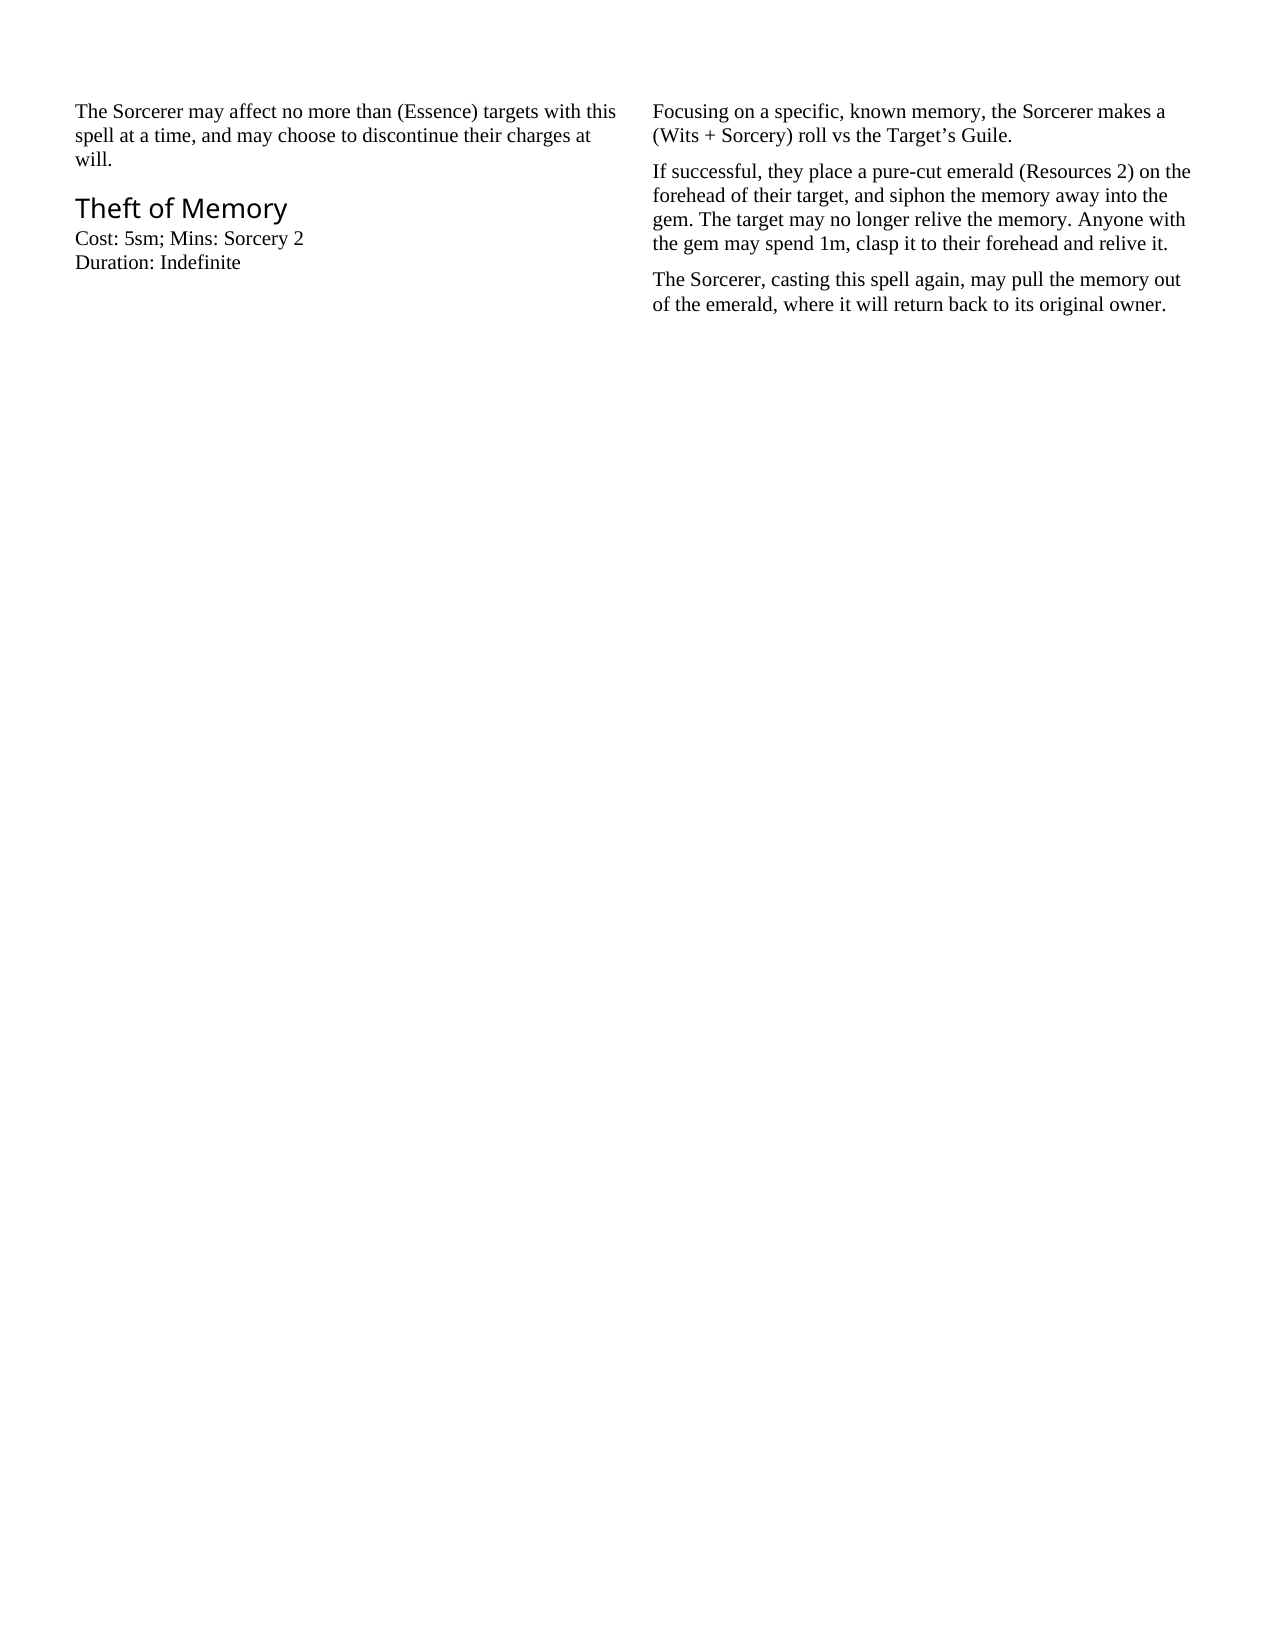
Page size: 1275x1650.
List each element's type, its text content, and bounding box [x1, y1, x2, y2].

subtitle Theft of Memory [75, 189, 622, 226]
text The Sorcerer, casting this spell again, may pull the memory out of the emerald, where it will return back to its original owner. [652, 267, 1200, 316]
text Focusing on a specific, known memory, the Sorcerer makes a (Wits + Sorcery) roll vs the Target’s Guile. [652, 99, 1200, 147]
text If successful, they place a pure-cut emerald (Resources 2) on the forehead of their target, and siphon the memory away into the gem. The target may no longer relive the memory. Anyone with the gem may spend 1m, clasp it to their forehead and relive it. [652, 159, 1200, 255]
text Cost: 5sm; Mins: Sorcery 2 Duration: Indefinite [75, 226, 622, 274]
text The Sorcerer may affect no more than (Essence) targets with this spell at a time, and may choose to discontinue their charges at will. [75, 99, 622, 171]
